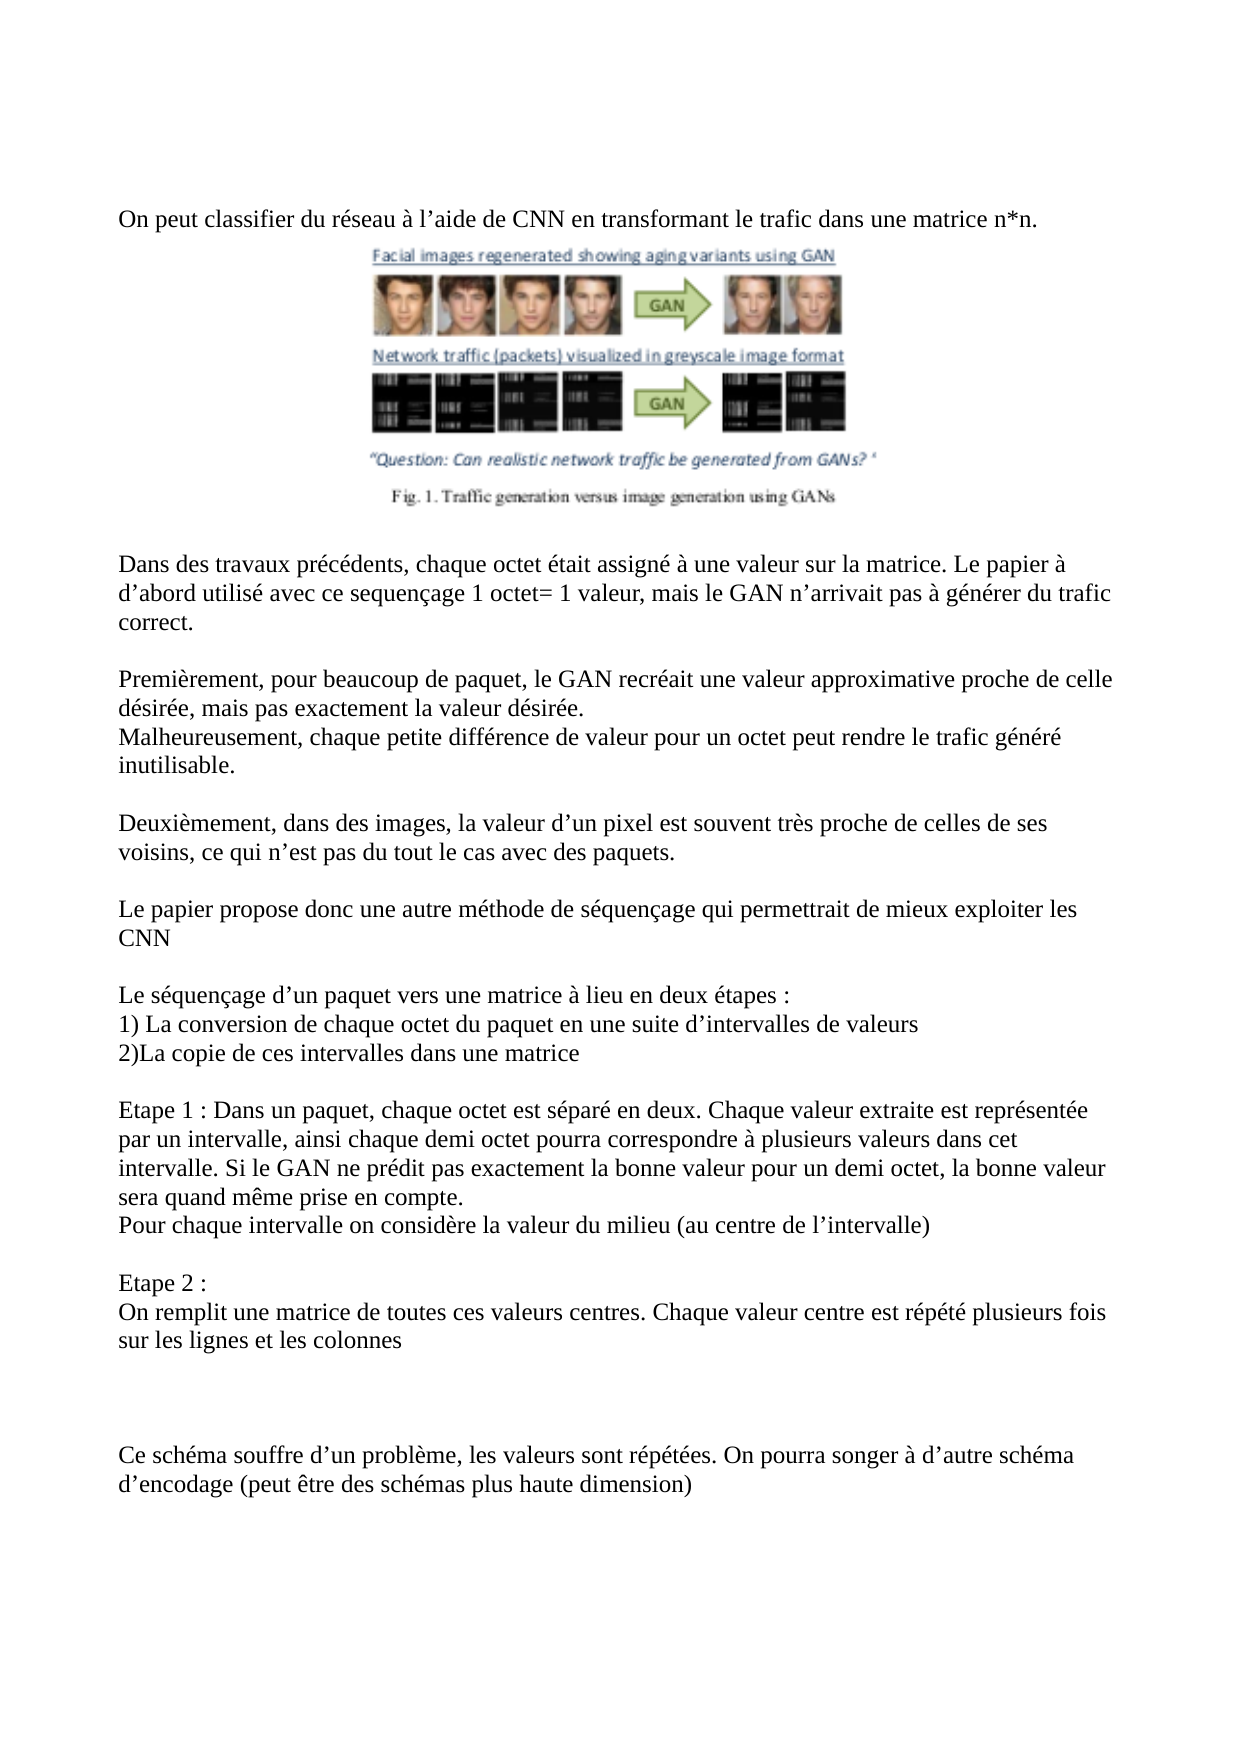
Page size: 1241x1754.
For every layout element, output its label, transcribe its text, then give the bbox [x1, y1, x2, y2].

text Pour chaque intervalle on considère la valeur du milieu (au centre de l’intervalle) [118, 1211, 1122, 1239]
text Le séquençage d’un paquet vers une matrice à lieu en deux étapes : [118, 981, 1122, 1009]
text Deuxièmement, dans des images, la valeur d’un pixel est souvent très proche de celles de ses voisins, ce qui n’est pas du tout le cas avec des paquets. [118, 808, 1122, 866]
text On peut classifier du réseau à l’aide de CNN en transformant le trafic dans une matrice n*n. [118, 204, 1122, 233]
text Malheureusement, chaque petite différence de valeur pour un octet peut rendre le trafic généré inutilisable. [118, 722, 1122, 779]
text Le papier propose donc une autre méthode de séquençage qui permettrait de mieux exploiter les CNN [118, 894, 1122, 952]
text Dans des travaux précédents, chaque octet était assigné à une valeur sur la matrice. Le papier à d’abord utilisé avec ce sequençage 1 octet= 1 valeur, mais le GAN n’arrivait pas à générer du trafic correct. [118, 549, 1122, 636]
picture [363, 233, 877, 518]
text On remplit une matrice de toutes ces valeurs centres. Chaque valeur centre est répété plusieurs fois sur les lignes et les colonnes [118, 1297, 1122, 1354]
text Etape 2 : [118, 1268, 1122, 1297]
text Etape 1 : Dans un paquet, chaque octet est séparé en deux. Chaque valeur extraite est représentée par un intervalle, ainsi chaque demi octet pourra correspondre à plusieurs valeurs dans cet intervalle. Si le GAN ne prédit pas exactement la bonne valeur pour un demi octet, la bonne valeur sera quand même prise en compte. [118, 1096, 1122, 1211]
text 1) La conversion de chaque octet du paquet en une suite d’intervalles de valeurs [118, 1009, 1122, 1038]
text 2)La copie de ces intervalles dans une matrice [118, 1038, 1122, 1067]
text Premièrement, pour beaucoup de paquet, le GAN recréait une valeur approximative proche de celle désirée, mais pas exactement la valeur désirée. [118, 664, 1122, 722]
text Ce schéma souffre d’un problème, les valeurs sont répétées. On pourra songer à d’autre schéma d’encodage (peut être des schémas plus haute dimension) [118, 1441, 1122, 1498]
